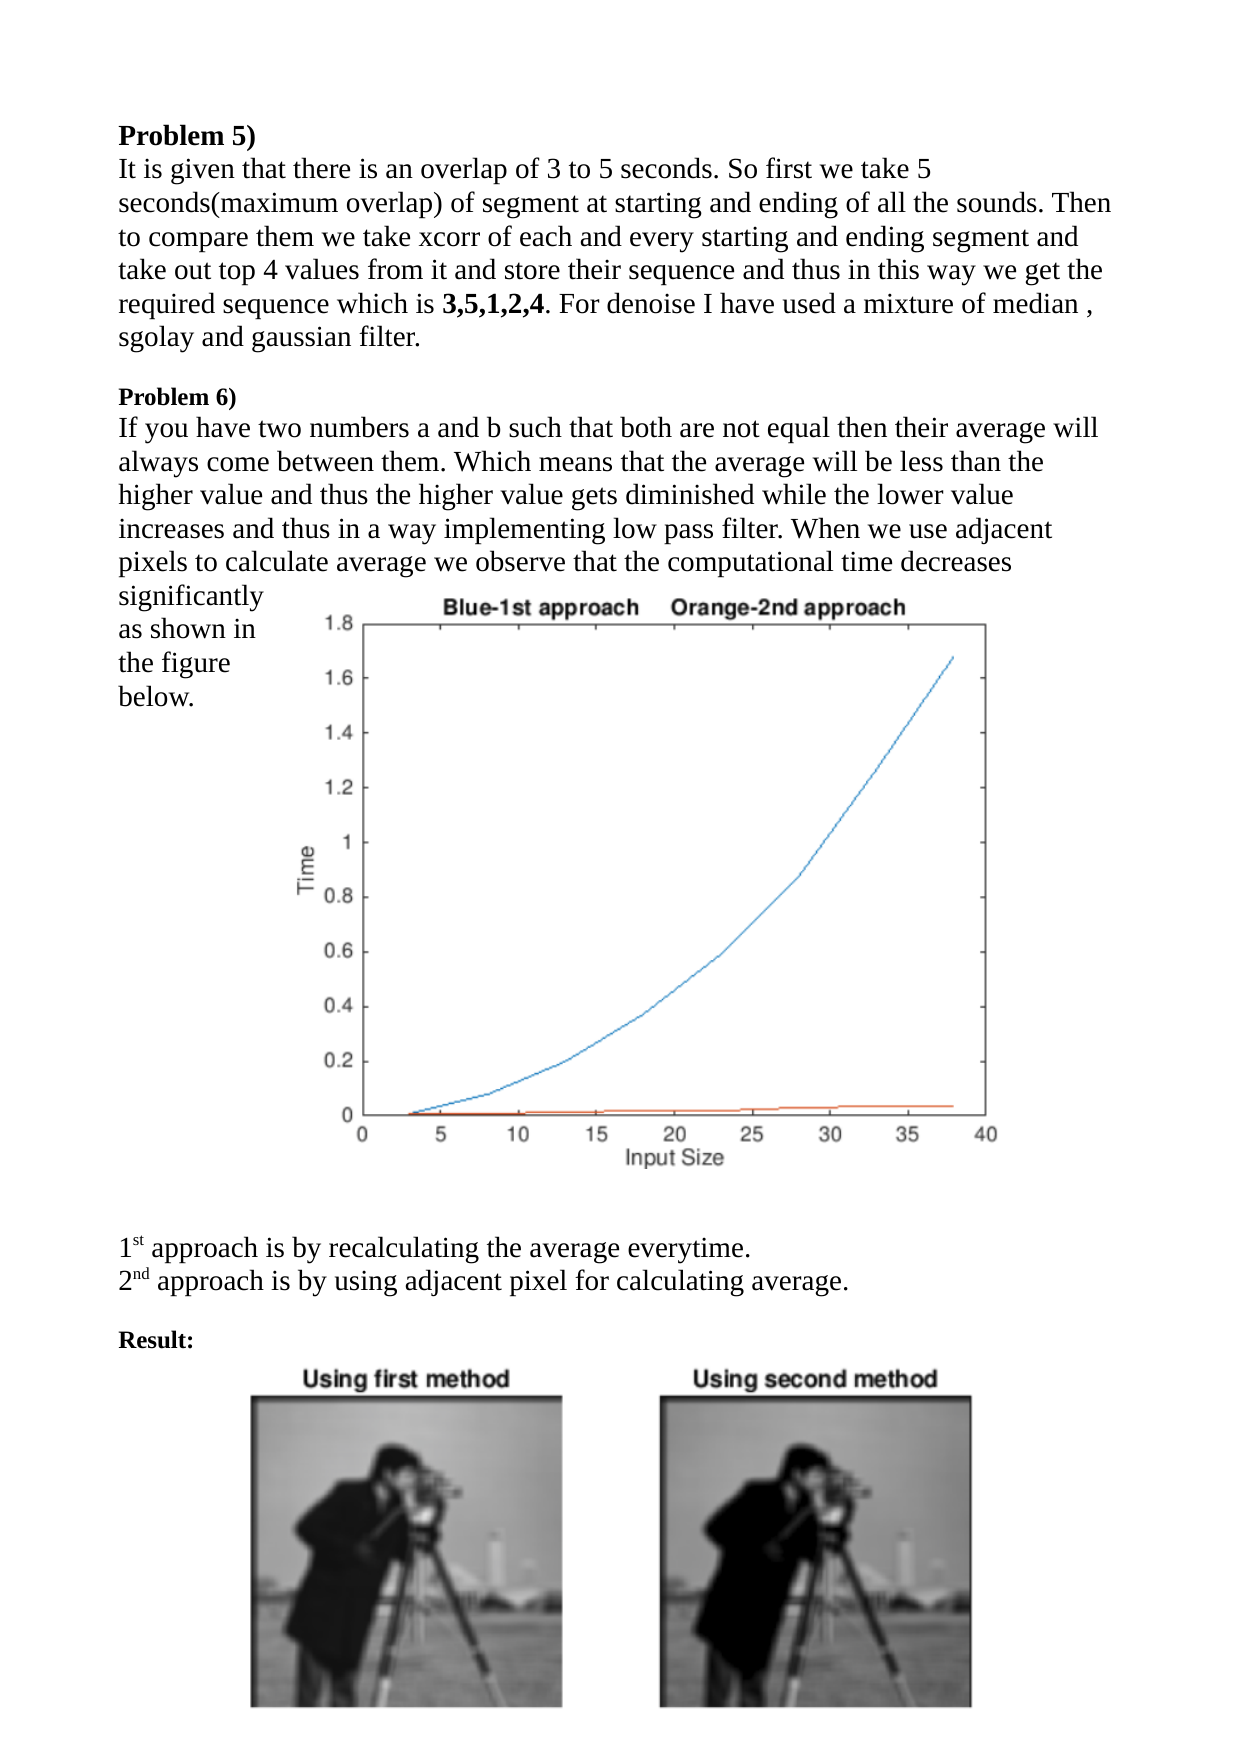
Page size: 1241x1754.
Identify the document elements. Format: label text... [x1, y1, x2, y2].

picture [295, 587, 1020, 1169]
text It is given that there is an overlap of 3 to 5 seconds. So first we take 5 seconds(maximum overlap) of segment at starting and ending of all the sounds. Then to compare them we take xcorr of each and every starting and ending segment and take out top 4 values from it and store their sequence and thus in this way we get the required sequence which is 3,5,1,2,4. For denoise I have used a mixture of median , sgolay and gaussian filter. [118, 152, 1122, 353]
text Result: [118, 1326, 1122, 1354]
text Problem 6) [118, 382, 1122, 410]
text 1st approach is by recalculating the average everytime. [118, 1230, 1122, 1263]
text If you have two numbers a and b such that both are not equal then their average will always come between them. Which means that the average will be less than the higher value and thus the higher value gets diminished while the lower value increases and thus in a way implementing low pass filter. When we use adjacent pixels to calculate average we observe that the computational time decreases significantly as shown in the figure below. [118, 410, 1122, 712]
text 2nd approach is by using adjacent pixel for calculating average. [118, 1263, 1122, 1297]
text Problem 5) [118, 118, 1122, 152]
picture [240, 1354, 1000, 1731]
